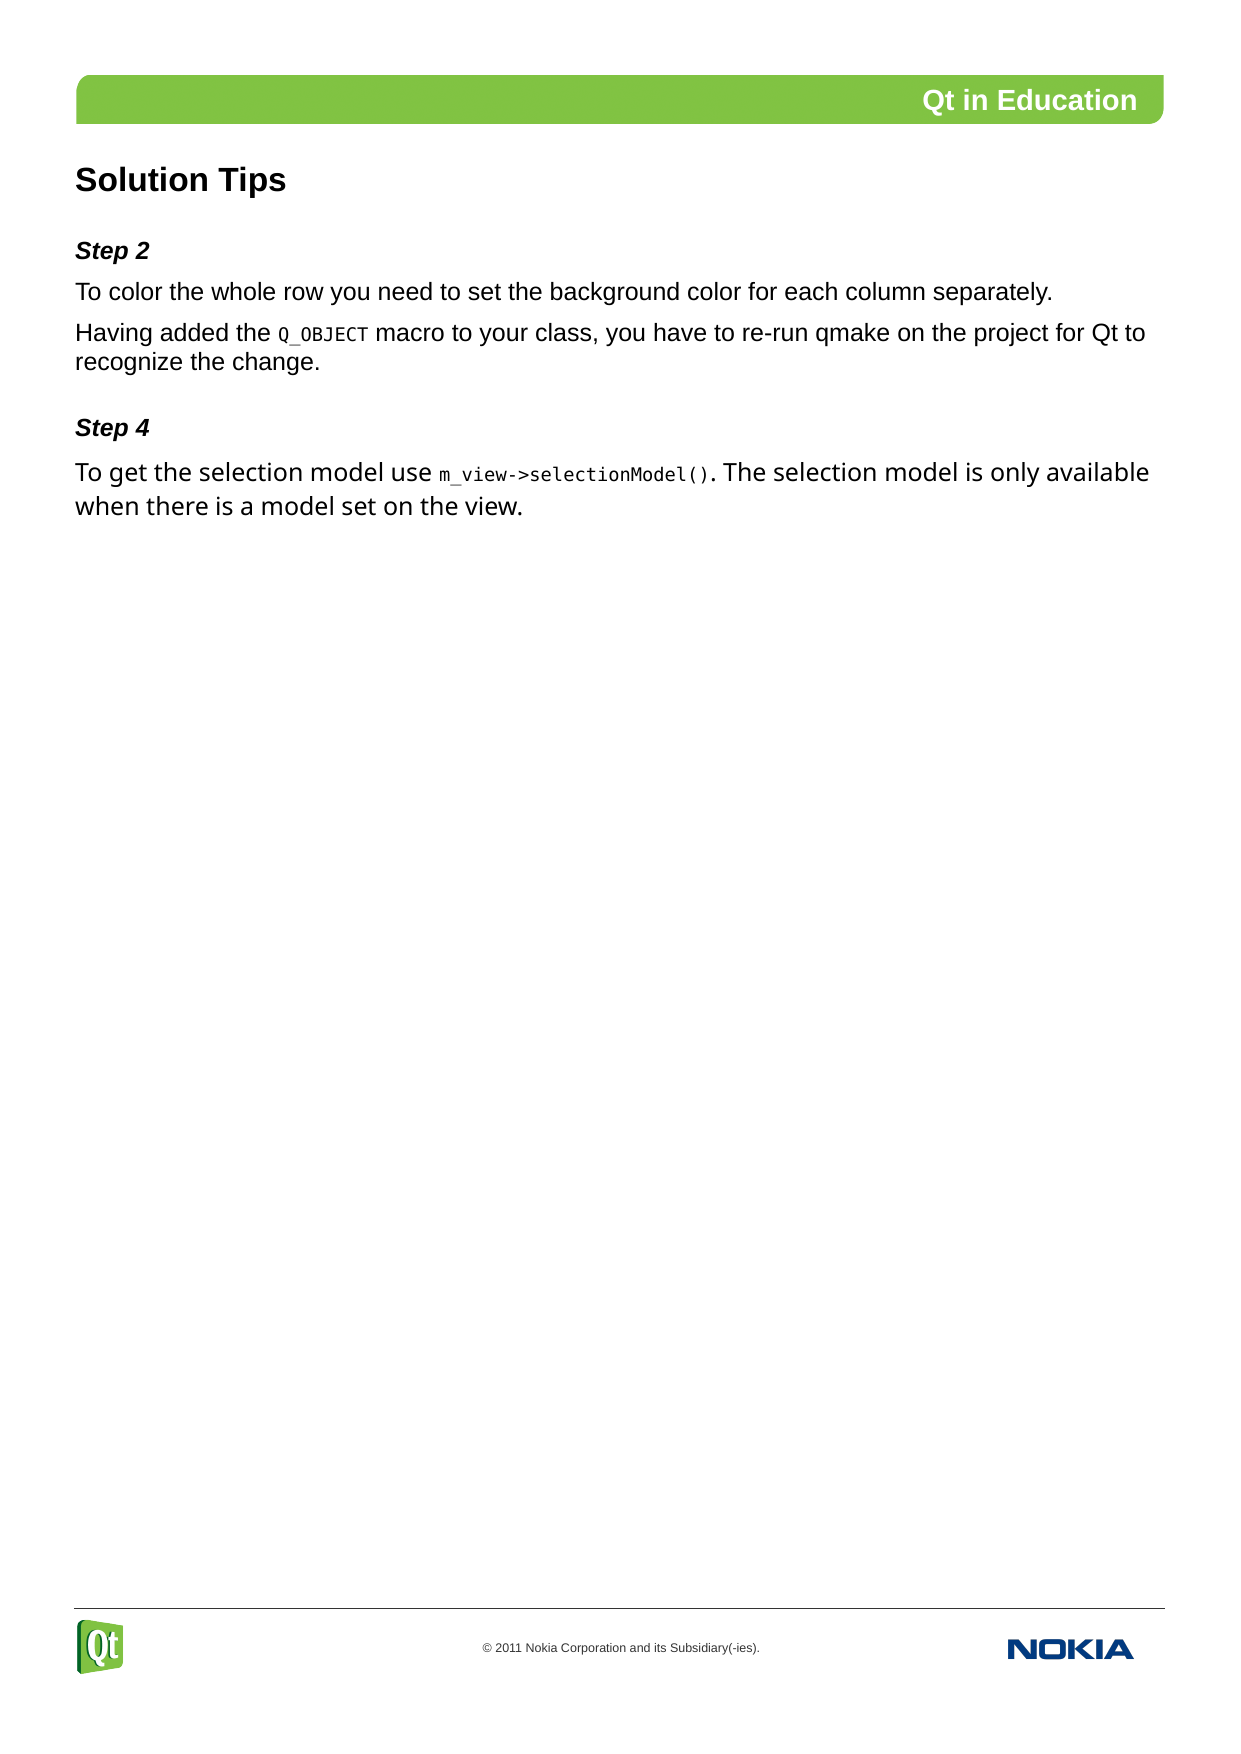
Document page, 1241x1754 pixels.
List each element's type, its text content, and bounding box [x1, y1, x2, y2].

picture [73, 1615, 127, 1679]
picture [76, 75, 1164, 124]
subtitle Solution Tips [75, 160, 1165, 199]
text To color the whole row you need to set the background color for each column separately. [75, 277, 1165, 306]
subtitle Step 2 [75, 236, 1165, 265]
text To get the selection model use m_view->selectionModel(). The selection model is only available when there is a model set on the view. [75, 454, 1165, 523]
text Having added the Q_OBJECT macro to your class, you have to re-run qmake on the project for Qt to recognize the change. [75, 318, 1165, 376]
picture [978, 1610, 1164, 1688]
subtitle Step 4 [75, 413, 1165, 442]
